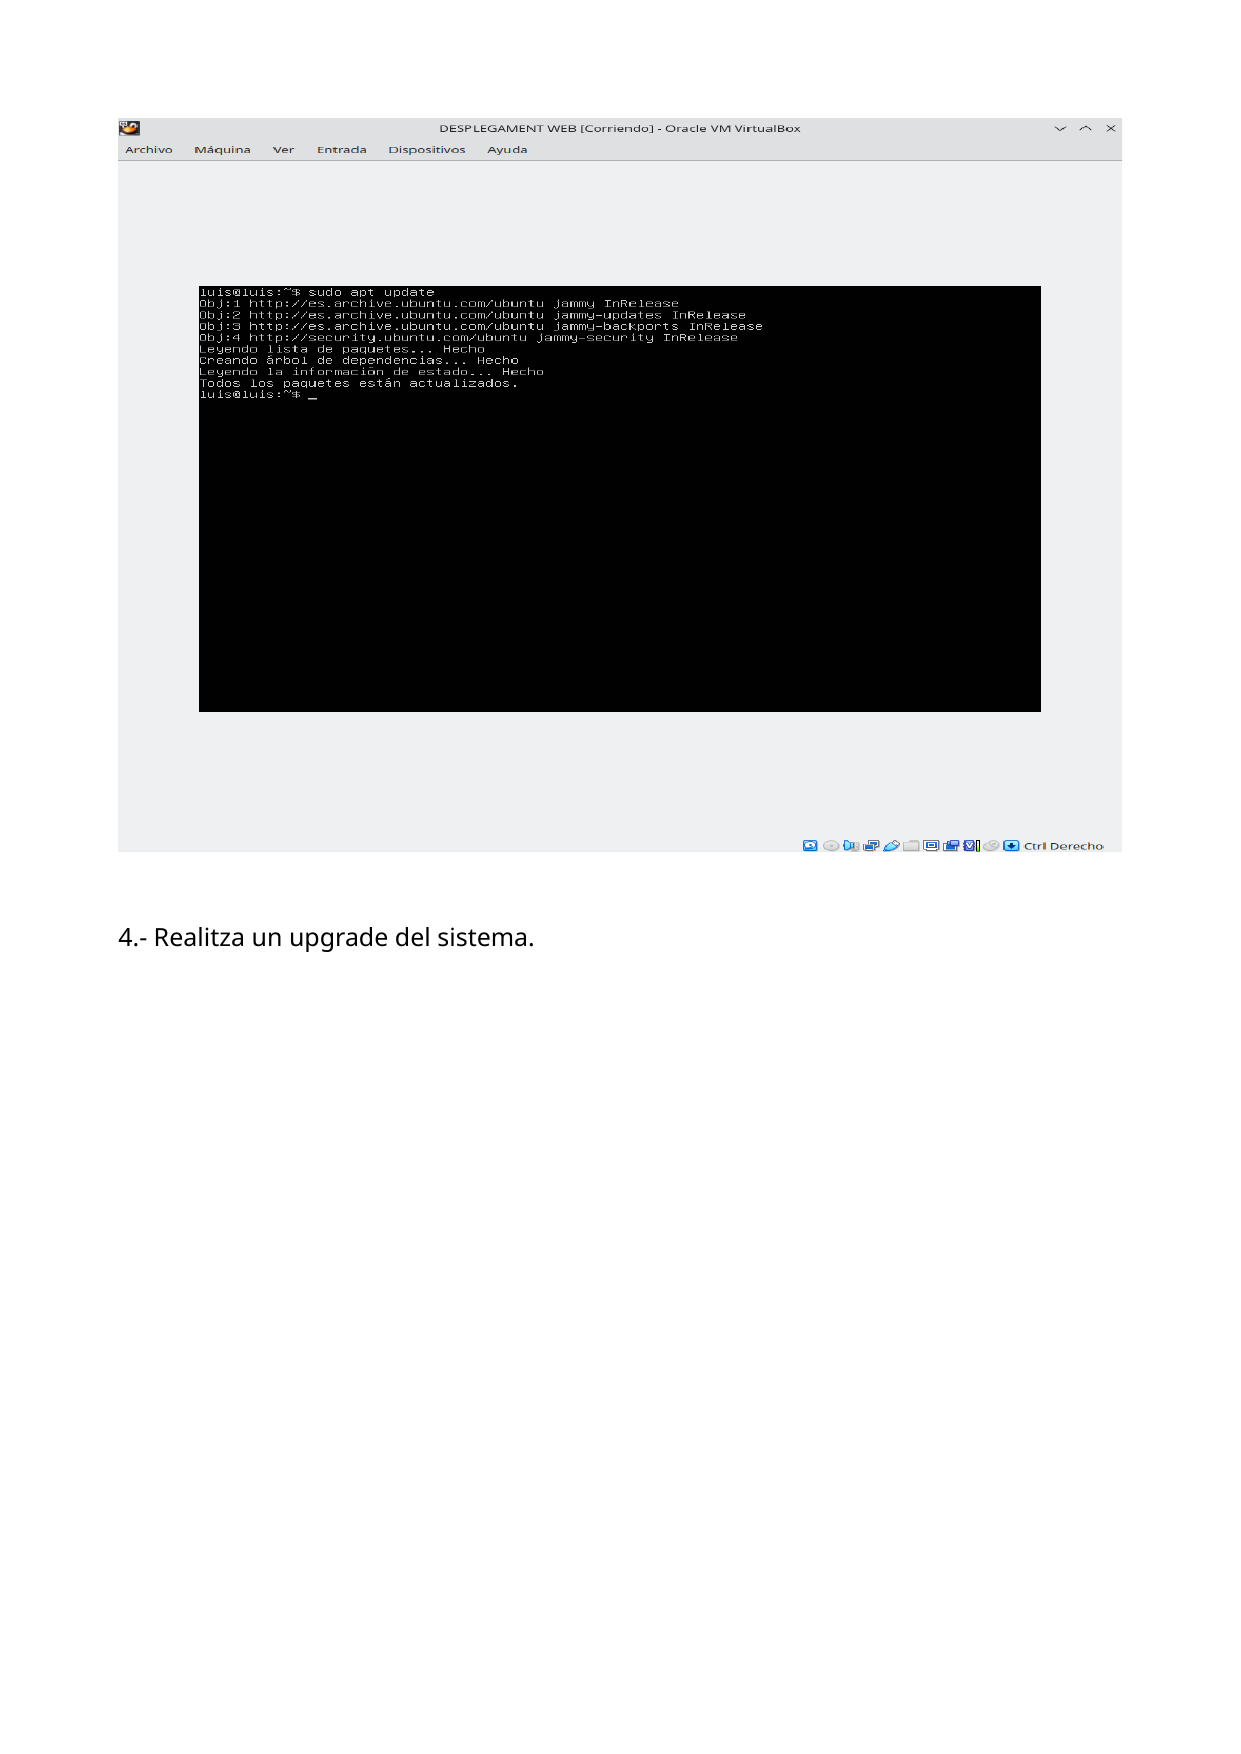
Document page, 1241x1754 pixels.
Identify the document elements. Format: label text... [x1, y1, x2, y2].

text 4.- Realitza un upgrade del sistema. [118, 920, 1122, 954]
picture [118, 118, 1123, 852]
